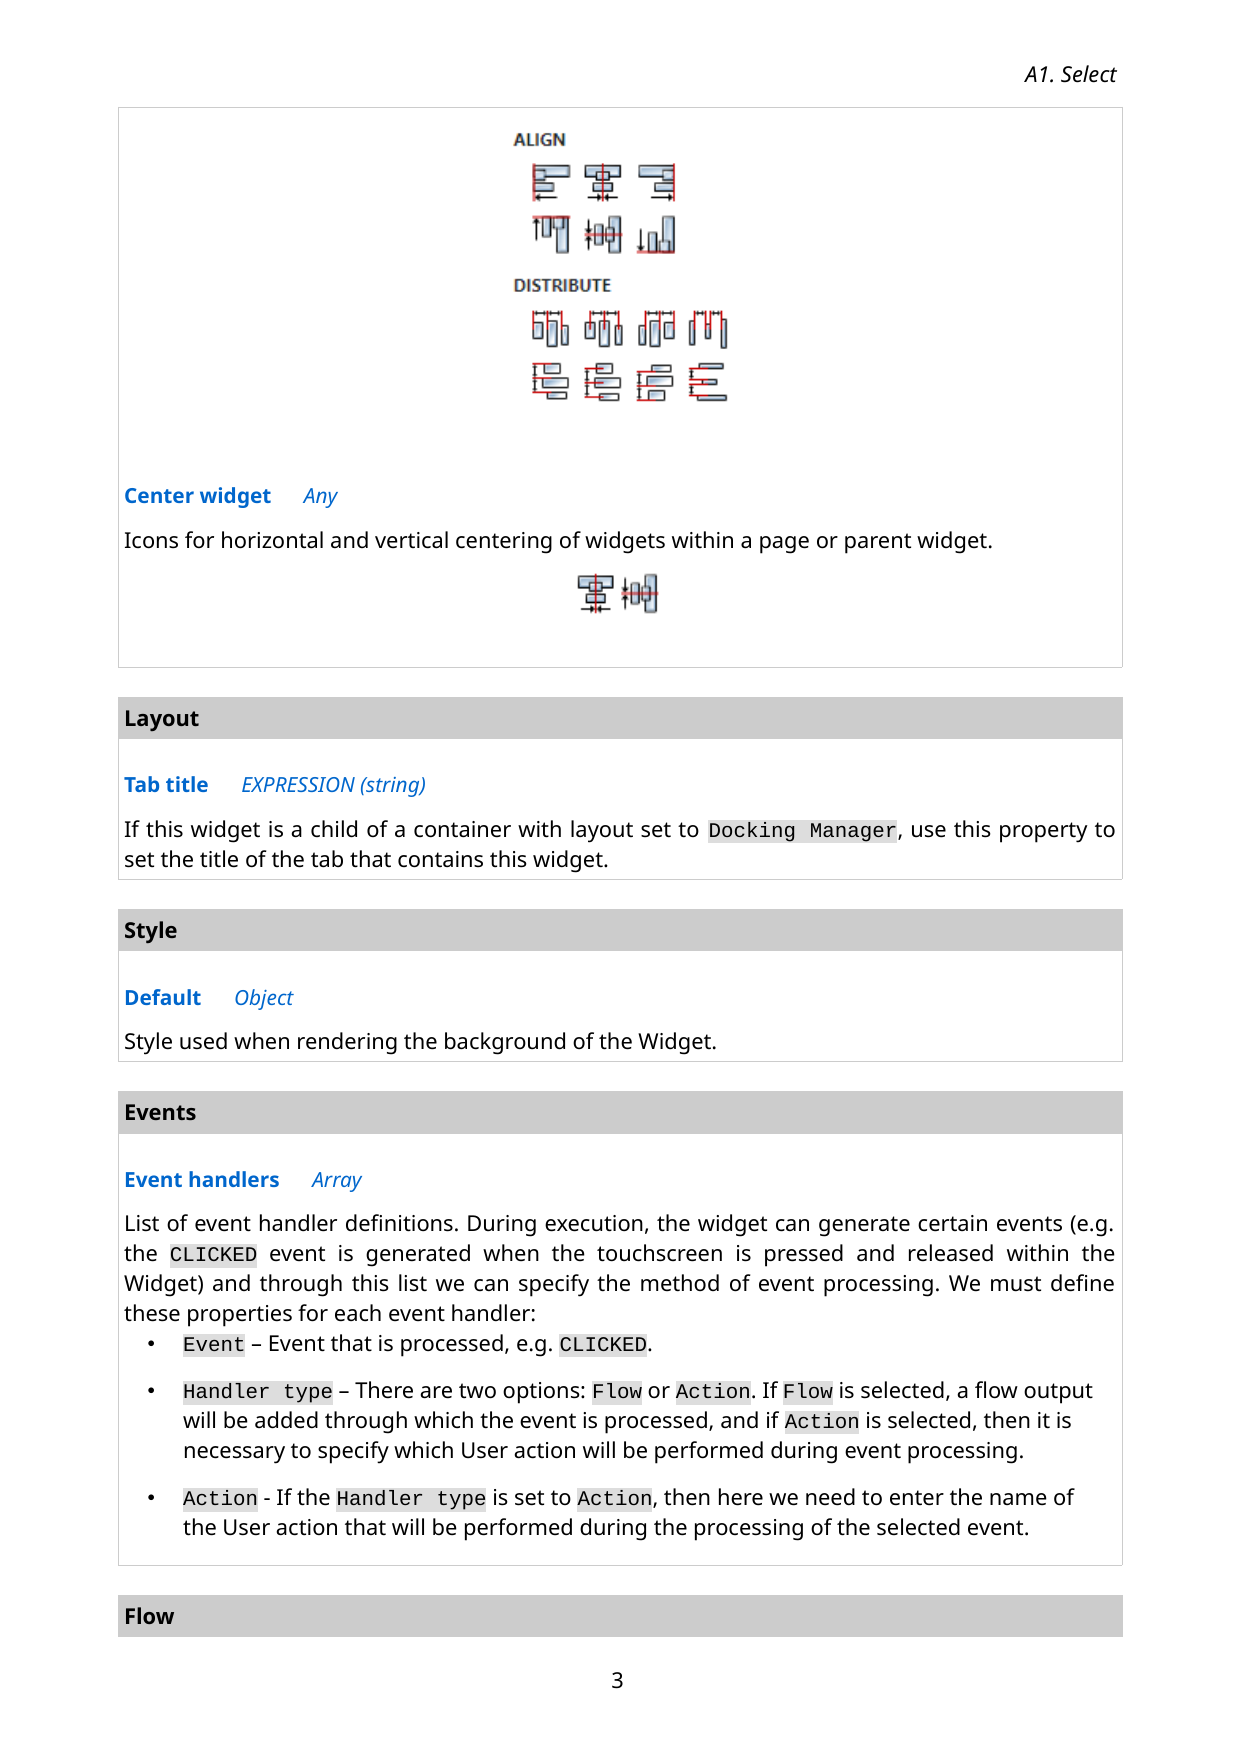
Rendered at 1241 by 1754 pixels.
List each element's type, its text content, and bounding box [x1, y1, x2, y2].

picture [572, 566, 668, 620]
table_header Style [119, 910, 1122, 950]
table_header Flow [119, 1596, 1122, 1636]
table_cell Center widget Any Icons for horizontal and vertical centering of widgets within a page or parent widget. [119, 414, 1122, 619]
picture [490, 124, 750, 414]
table_header Events [119, 1092, 1122, 1133]
table_cell Tab title EXPRESSION (string) If this widget is a child of a container with layout set to Docking Manager, use this property to set the title of the tab that contains this widget. [119, 739, 1122, 879]
table_cell Default Object Style used when rendering the background of the Widget. [119, 951, 1122, 1061]
table_cell [119, 108, 1122, 413]
table_cell Event handlers Array List of event handler definitions. During execution, the widget can generate certain events (e.g. the CLICKED event is generated when the touchscreen is pressed and released within the Widget) and through this list we can specify the method of event processing. We must define these properties for each event handler: Event – Event that is processed, e.g. CLICKED. Handler type – There are two options: Flow or Action. If Flow is selected, a flow output will be added through which the event is processed, and if Action is selected, then it is necessary to specify which User action will be performed during event processing. Action - If the Handler type is set to Action, then here we need to enter the name of the User action that will be performed during the processing of the selected event. [119, 1134, 1122, 1565]
table_header Layout [119, 698, 1122, 738]
